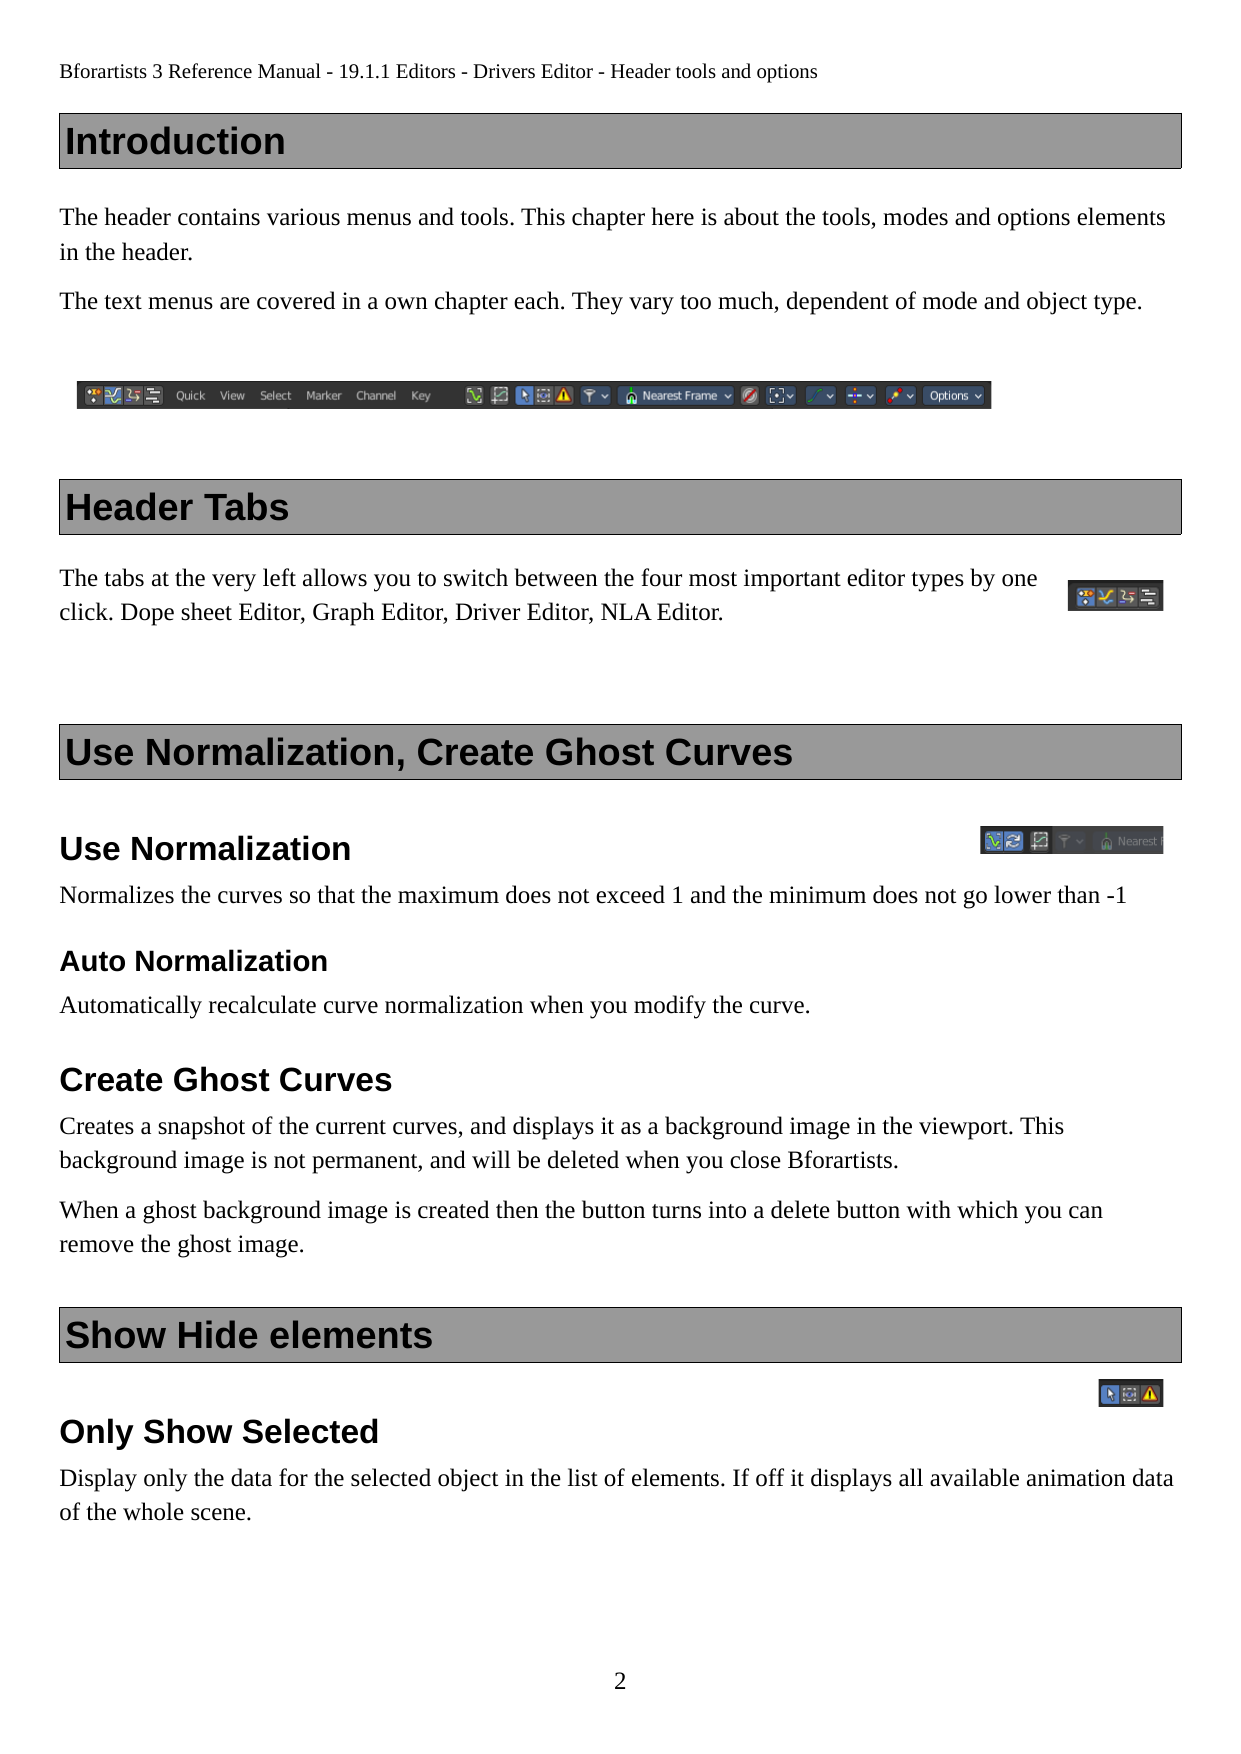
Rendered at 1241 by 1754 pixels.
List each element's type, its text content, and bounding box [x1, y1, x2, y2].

table_header Introduction [60, 114, 1181, 168]
picture [76, 381, 992, 409]
text Automatically recalculate curve normalization when you modify the curve. [59, 990, 1181, 1019]
text The text menus are covered in a own chapter each. They vary too much, dependent of mode and object type. [59, 286, 1181, 315]
text The tabs at the very left allows you to switch between the four most important editor types by one click. Dope sheet Editor, Graph Editor, Driver Editor, NLA Editor. [59, 563, 1181, 626]
subtitle Create Ghost Curves [59, 1060, 1181, 1099]
table_header Header Tabs [60, 480, 1181, 534]
picture [1067, 580, 1164, 611]
table_header Show Hide elements [60, 1308, 1181, 1362]
subtitle Use Normalization [59, 829, 1181, 868]
text The header contains various menus and tools. This chapter here is about the tools, modes and options elements in the header. [59, 202, 1181, 266]
picture [1098, 1379, 1164, 1407]
table_header Use Normalization, Create Ghost Curves [60, 725, 1181, 779]
text Creates a snapshot of the current curves, and displays it as a background image in the viewport. This background image is not permanent, and will be deleted when you close Bforartists. [59, 1111, 1181, 1174]
text Display only the data for the selected object in the list of elements. If off it displays all available animation data of the whole scene. [59, 1463, 1181, 1526]
subtitle Only Show Selected [59, 1412, 1181, 1451]
picture [980, 826, 1164, 854]
subtitle Auto Normalization [59, 944, 1181, 978]
text Normalizes the curves so that the maximum does not exceed 1 and the minimum does not go lower than -1 [59, 880, 1181, 909]
text When a ghost background image is created then the button turns into a delete button with which you can remove the ghost image. [59, 1195, 1181, 1258]
